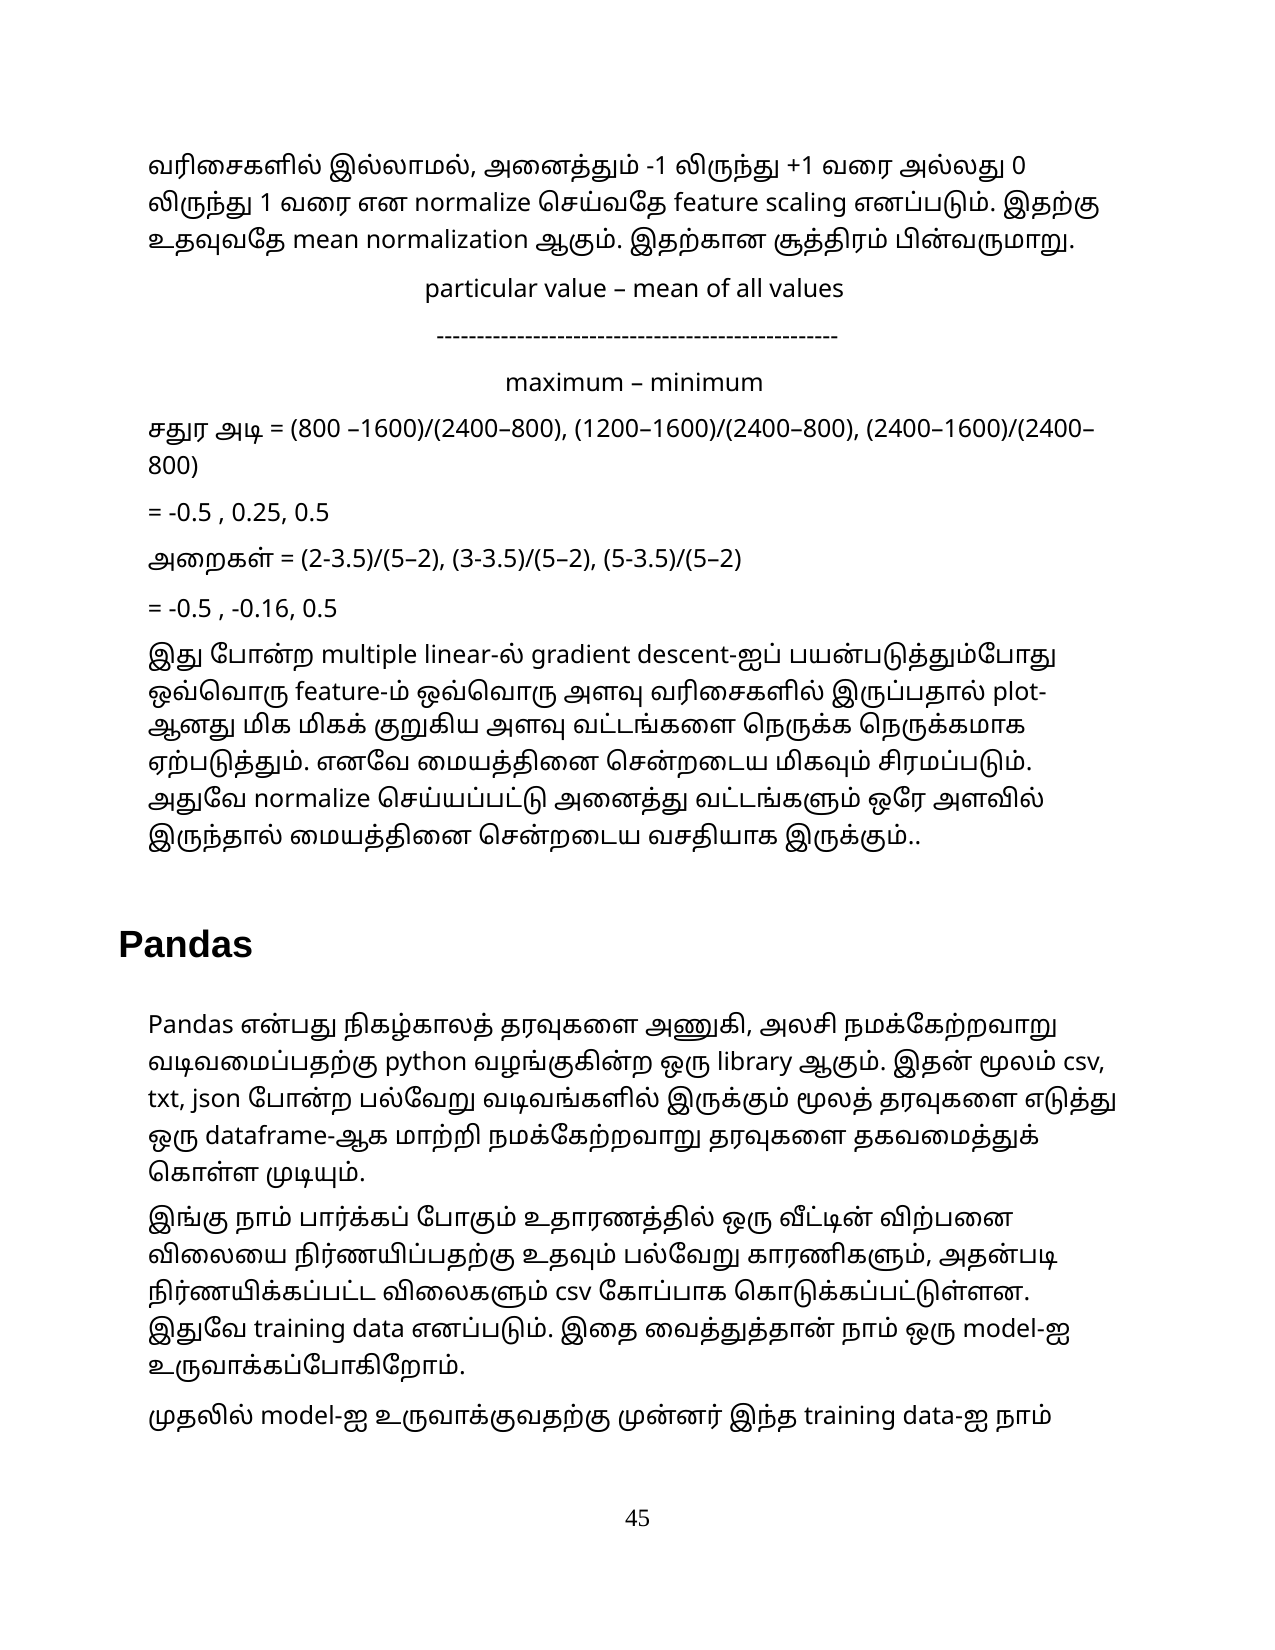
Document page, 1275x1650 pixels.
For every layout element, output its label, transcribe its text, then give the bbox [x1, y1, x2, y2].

subtitle Pandas [118, 921, 1157, 965]
text இது போன்ற multiple linear-ல் gradient descent-ஐப் பயன்படுத்தும்போது ஒவ்வொரு feature-ம் ஒவ்வொரு அளவு வரிசைகளில் இருப்பதால் plot-ஆனது மிக மிகக் குறுகிய அளவு வட்டங்களை நெருக்க நெருக்கமாக ஏற்படுத்தும். எனவே மையத்தினை சென்றடைய மிகவும் சிரமப்படும். அதுவே normalize செய்யப்பட்டு அனைத்து வட்டங்களும் ஒரே அளவில் இருந்தால் மையத்தினை சென்றடைய வசதியாக இருக்கும்.. [118, 607, 1157, 884]
text சதுர அடி = (800 –1600)/(2400–800), (1200–1600)/(2400–800), (2400–1600)/(2400–800) [118, 381, 1157, 465]
text அறைகள் = (2-3.5)/(5–2), (3-3.5)/(5–2), (5-3.5)/(5–2) [118, 511, 1157, 561]
text வரிசைகளில் இல்லாமல், அனைத்தும் -1 லிருந்து +1 வரை அல்லது 0 லிருந்து 1 வரை என normalize செய்வதே feature scaling எனப்படும். இதற்கு உதவுவதே mean normalization ஆகும். இதற்கான சூத்திரம் பின்வருமாறு. [118, 118, 1157, 242]
text = -0.5 , 0.25, 0.5 [118, 465, 1157, 511]
text -------------------------------------------------- [118, 288, 1157, 335]
text = -0.5 , -0.16, 0.5 [118, 561, 1157, 607]
text particular value – mean of all values [118, 242, 1157, 288]
text இங்கு நாம் பார்க்கப் போகும் உதாரணத்தில் ஒரு வீட்டின் விற்பனை விலையை நிர்ணயிப்பதற்கு உதவும் பல்வேறு காரணிகளும், அதன்படி நிர்ணயிக்கப்பட்ட விலைகளும் csv கோப்பாக கொடுக்கப்பட்டுள்ளன. இதுவே training data எனப்படும். இதை வைத்துத்தான் நாம் ஒரு model-ஐ உருவாக்கப்போகிறோம். [118, 1175, 1157, 1368]
text முதலில் model-ஐ உருவாக்குவதற்கு முன்னர் இந்த training data-ஐ நாம் [118, 1368, 1157, 1464]
text Pandas என்பது நிகழ்காலத் தரவுகளை அணுகி, அலசி நமக்கேற்றவாறு வடிவமைப்பதற்கு python வழங்குகின்ற ஒரு library ஆகும். இதன் மூலம் csv, txt, json போன்ற பல்வேறு வடிவங்களில் இருக்கும் மூலத் தரவுகளை எடுத்து ஒரு dataframe-ஆக மாற்றி நமக்கேற்றவாறு தரவுகளை தகவமைத்துக் கொள்ள முடியும். [118, 977, 1157, 1175]
text maximum – minimum [118, 335, 1157, 381]
